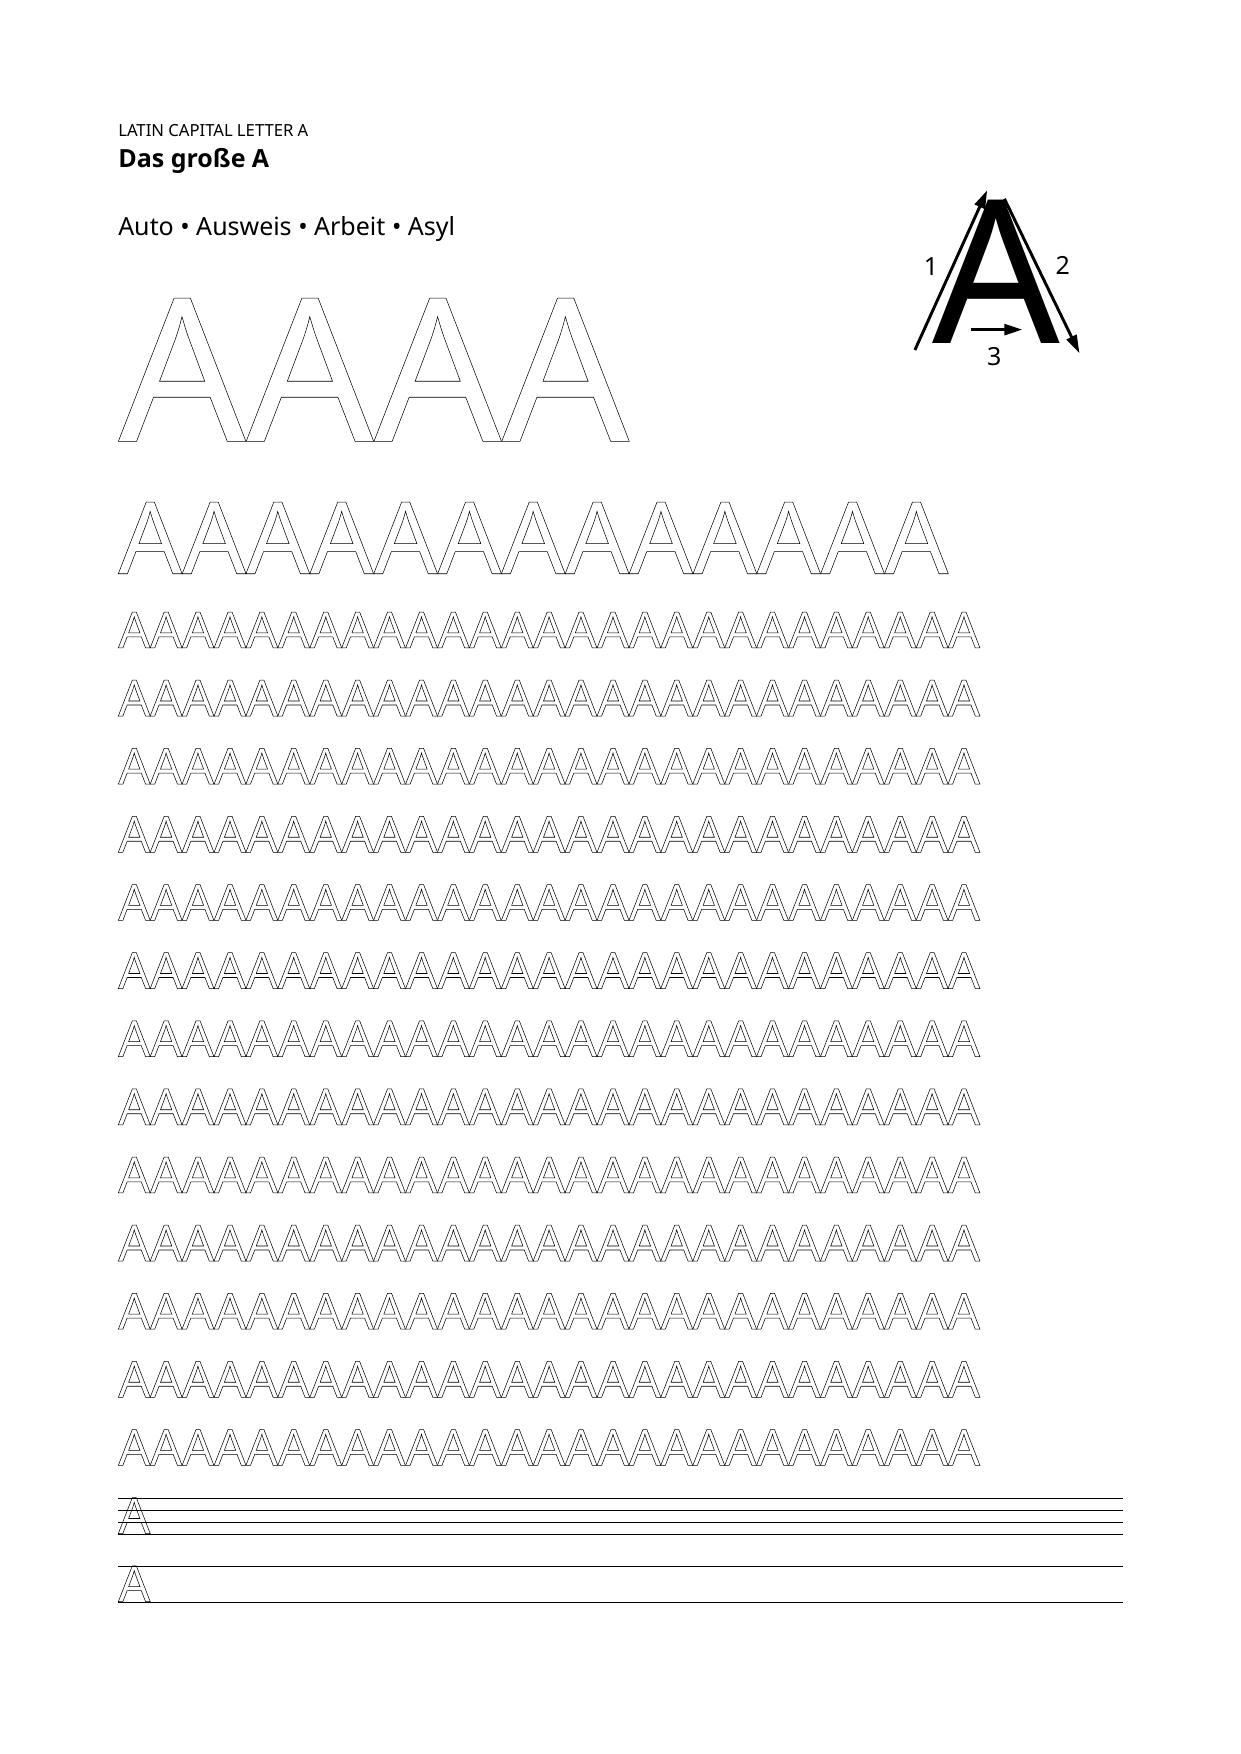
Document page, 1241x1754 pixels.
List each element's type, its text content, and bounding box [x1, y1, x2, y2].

text A [130, 1511, 139, 1518]
text LATIN CAPITAL LETTER A [118, 118, 1122, 141]
text A [118, 1511, 126, 1522]
text A [124, 1591, 145, 1602]
text AAAAAAAAAAAAAAAAAAAAAAAAAAA [118, 1139, 1122, 1207]
text A [118, 1499, 131, 1510]
text A [118, 1567, 131, 1599]
text A [138, 1499, 1122, 1510]
text AAAAAAAAAAAAAAAAAAAAAAAAAAA [118, 1412, 1122, 1480]
text AAAAAAAAAAAAAAAAAAAAAAAAAAA [118, 867, 1122, 935]
text A [118, 1548, 1122, 1566]
text AAAAAAAAAAAAAAAAAAAAAAAAAAA [118, 1276, 1122, 1344]
text [966, 209, 984, 243]
text A [130, 1574, 139, 1586]
text Das große A [118, 141, 1122, 175]
text AAAAAAAAAAAAAAAAAAAAAAAAAAA [118, 1071, 1122, 1139]
text AAAAAAAAAAAAAAAAAAAAAAAAAAA [118, 1003, 1122, 1071]
text AAAAAAAAAAAAAAAAAAAAAAAAAAA [118, 935, 1122, 1003]
text AAAAAAAAAAAAAAAAAAAAAAAAAAA [118, 1344, 1122, 1412]
text AAAAAAAAAAAAAAAAAAAAAAAAAAA [118, 662, 1122, 731]
text A [118, 1535, 1122, 1548]
text A [118, 1603, 1122, 1616]
text A [138, 1567, 1122, 1602]
text A [147, 1523, 1122, 1534]
text AAAA [118, 243, 1122, 491]
text AAAAAAAAAAAAAAAAAAAAAAAAAAA [118, 799, 1122, 867]
text AAAAAAAAAAAAAAAAAAAAAAAAAAA [118, 1207, 1122, 1276]
text AAAAAAAAAAAAAAAAAAAAAAAAAAA [118, 731, 1122, 799]
text [1012, 209, 1122, 243]
text A [124, 1523, 145, 1534]
text Auto • Ausweis • Arbeit • Asyl [118, 209, 976, 243]
text AAAAAAAAAAAAA [118, 491, 1122, 594]
text AAAAAAAAAAAAAAAAAAAAAAAAAAA [118, 594, 1122, 662]
text A [118, 1480, 1122, 1498]
text A [143, 1511, 1122, 1522]
